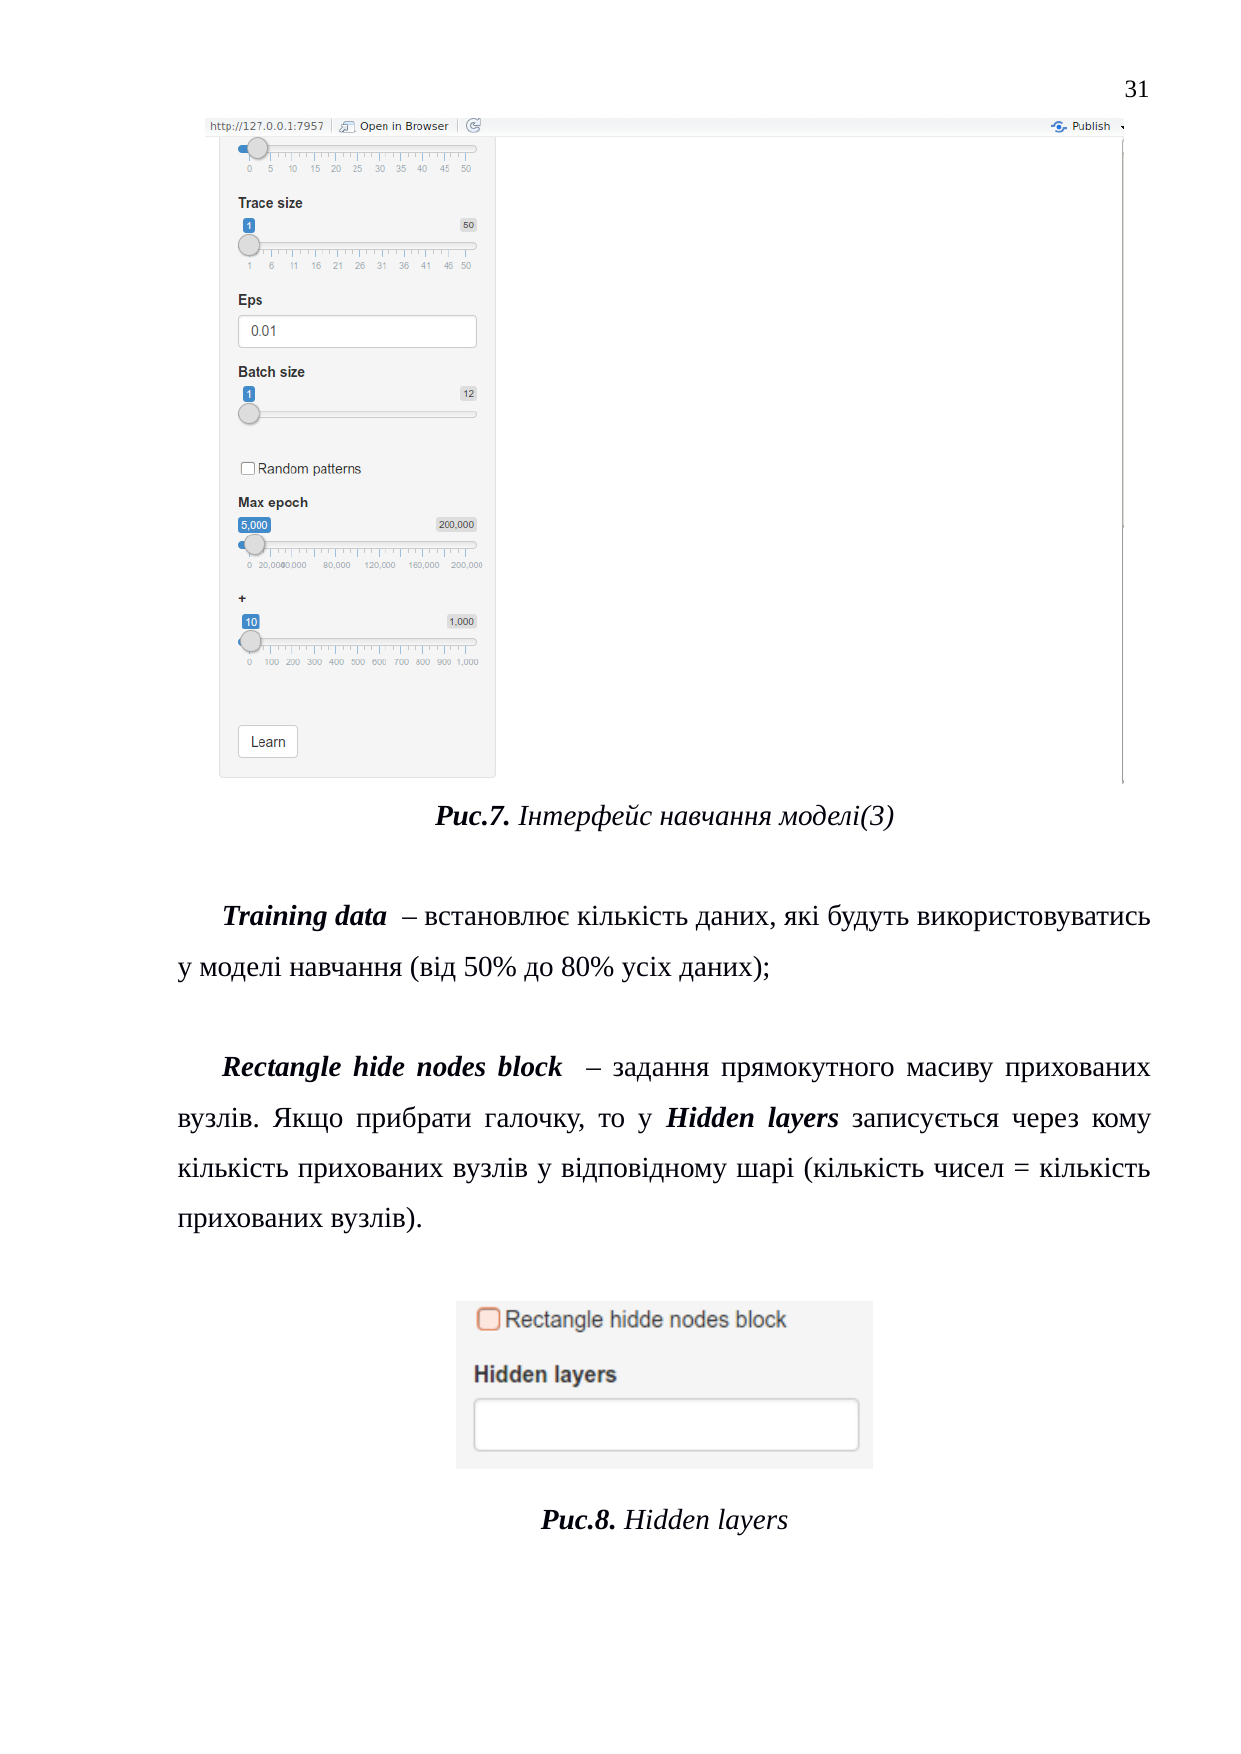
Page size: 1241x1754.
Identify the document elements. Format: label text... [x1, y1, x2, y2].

text Training data – встановлює кількість даних, які будуть використовуватись у моделі навчання (від 50% до 80% усіх даних); [177, 898, 1152, 982]
picture [455, 1301, 873, 1469]
text Rectangle hide nodes block – задання прямокутного масиву прихованих вузлів. Якщо прибрати галочку, то у Hidden layers записується через кому кількість прихованих вузлів у відповідному шарі (кількість чисел = кількість прихованих вузлів). [177, 1049, 1152, 1234]
text Рис.8. Hidden layers [177, 1502, 1152, 1536]
picture [205, 118, 1124, 784]
text Рис.7. Інтерфейс навчання моделі(3) [177, 798, 1152, 831]
